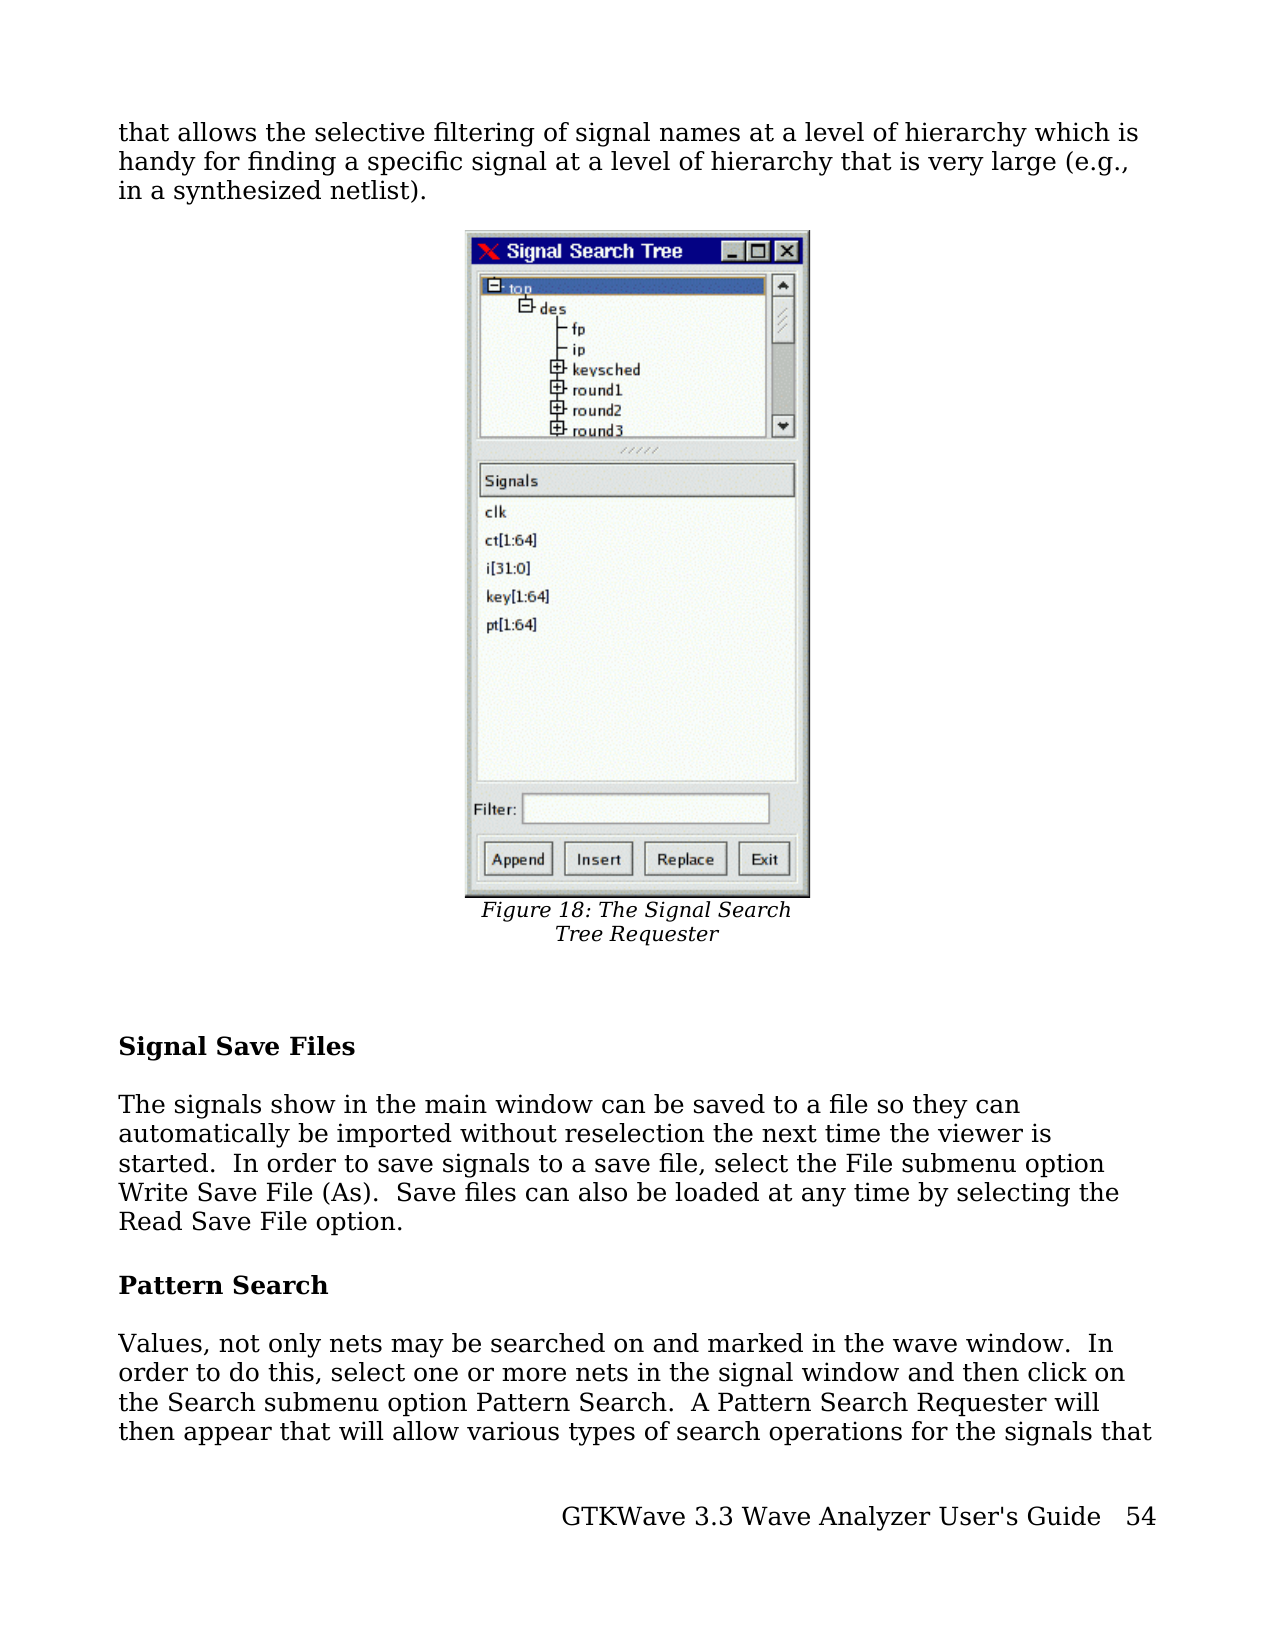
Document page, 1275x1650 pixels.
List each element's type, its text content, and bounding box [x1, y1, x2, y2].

text that allows the selective filtering of signal names at a level of hierarchy which is handy for finding a specific signal at a level of hierarchy that is very large (e.g., in a synthesized netlist). [118, 118, 1157, 206]
text Figure 18: The Signal Search Tree Requester [465, 898, 810, 946]
text Signal Save Files [118, 1032, 1157, 1061]
text Values, not only nets may be searched on and marked in the wave window. In order to do this, select one or more nets in the signal window and then click on the Search submenu option Pattern Search. A Pattern Search Requester will then appear that will allow various types of search operations for the signals that [118, 1329, 1157, 1446]
text Pattern Search [118, 1271, 1157, 1300]
picture [464, 230, 811, 898]
text The signals show in the main window can be saved to a file so they can automatically be imported without reselection the next time the viewer is started. In order to save signals to a save file, select the File submenu option Write Save File (As). Save files can also be loaded at any time by selecting the Read Save File option. [118, 1091, 1157, 1236]
